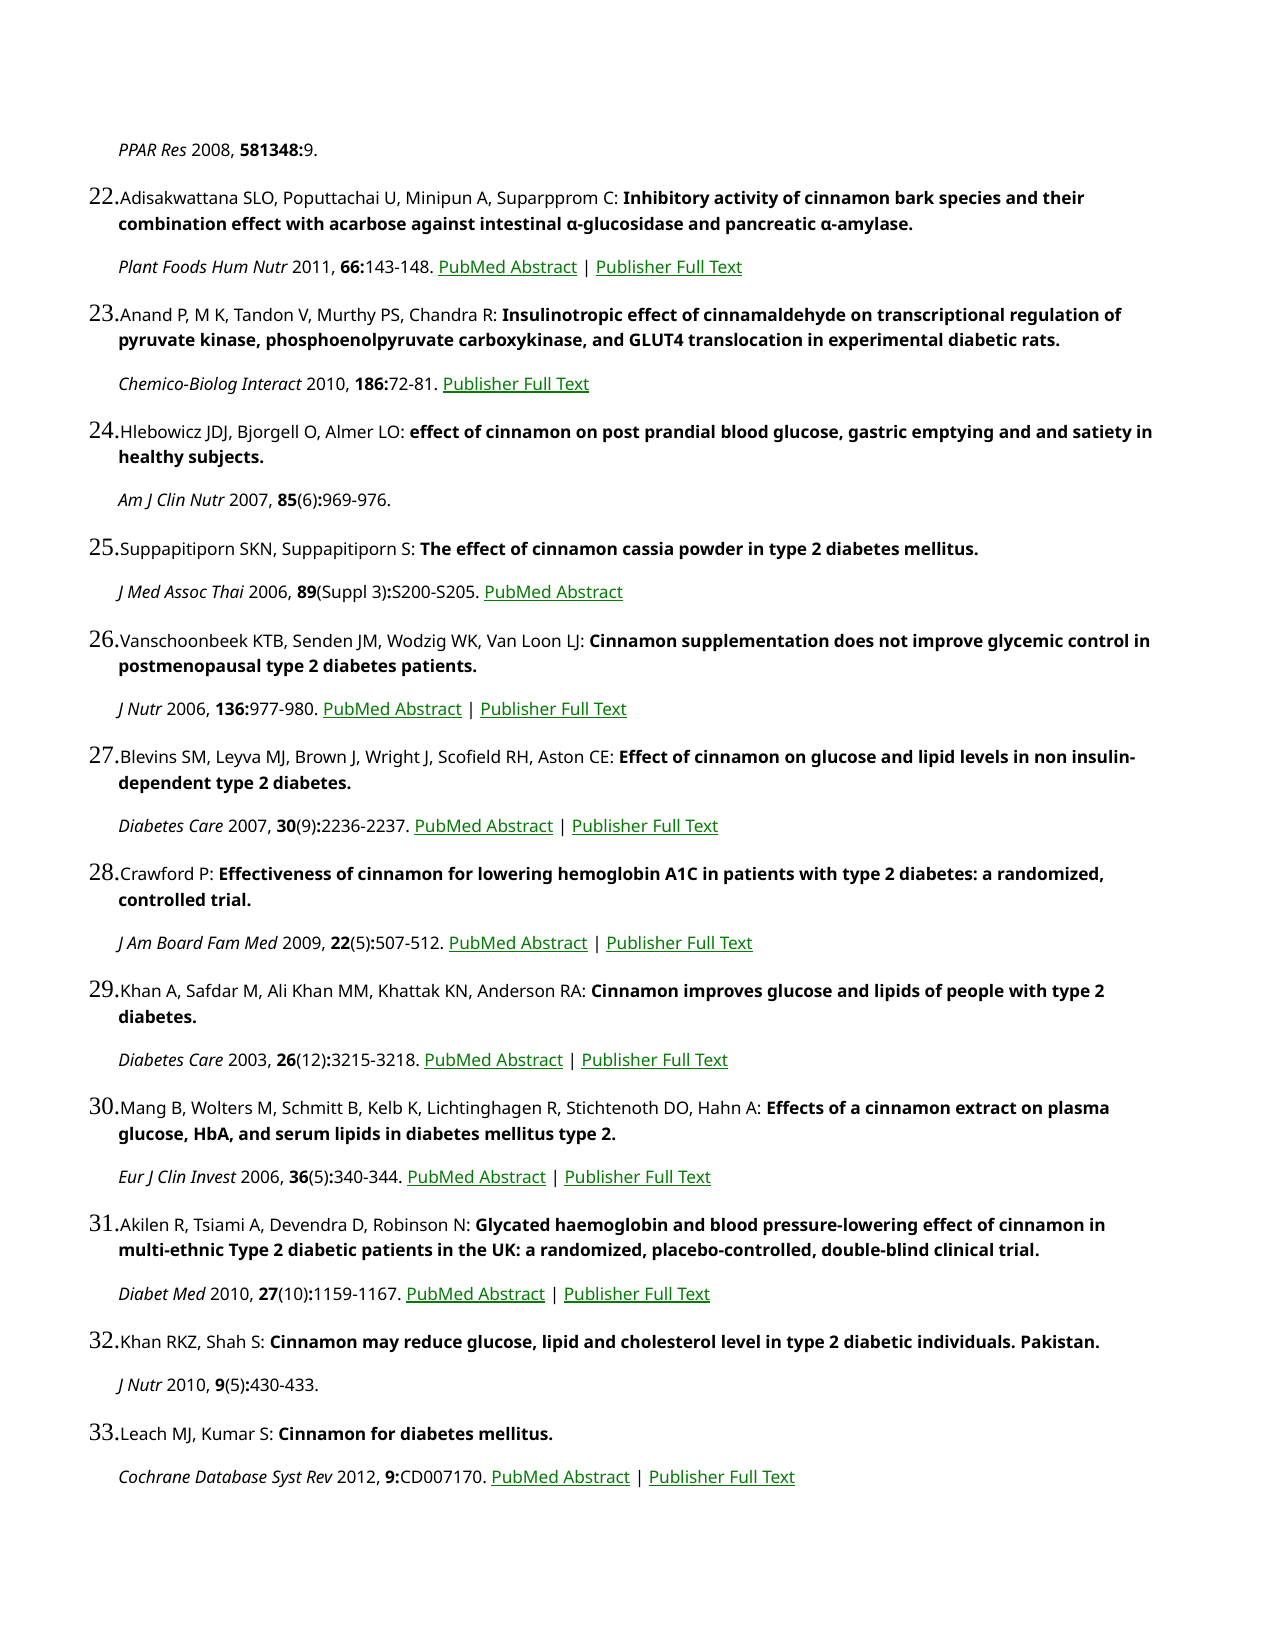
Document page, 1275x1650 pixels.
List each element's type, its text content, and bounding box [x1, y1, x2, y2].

list Khan RKZ, Shah S: Cinnamon may reduce glucose, lipid and cholesterol level in type 2 diabetic individuals. Pakistan. [118, 1325, 1157, 1354]
list Vanschoonbeek KTB, Senden JM, Wodzig WK, Van Loon LJ: Cinnamon supplementation does not improve glycemic control in postmenopausal type 2 diabetes patients. [118, 624, 1157, 677]
list Eur J Clin Invest 2006, 36(5):340-344. PubMed Abstract | Publisher Full Text [118, 1145, 1157, 1208]
list Adisakwattana SLO, Poputtachai U, Minipun A, Suparpprom C: Inhibitory activity of cinnamon bark species and their combination effect with acarbose against intestinal α-glucosidase and pancreatic α-amylase. [118, 181, 1157, 235]
list Cochrane Database Syst Rev 2012, 9:CD007170. PubMed Abstract | Publisher Full Text [118, 1446, 1157, 1509]
list J Nutr 2010, 9(5):430-433. [118, 1354, 1157, 1417]
list Plant Foods Hum Nutr 2011, 66:143-148. PubMed Abstract | Publisher Full Text [118, 235, 1157, 298]
list Hlebowicz JDJ, Bjorgell O, Almer LO: effect of cinnamon on post prandial blood glucose, gastric emptying and and satiety in healthy subjects. [118, 415, 1157, 469]
list Chemico-Biolog Interact 2010, 186:72-81. Publisher Full Text [118, 352, 1157, 415]
list J Nutr 2006, 136:977-980. PubMed Abstract | Publisher Full Text [118, 677, 1157, 741]
list Blevins SM, Leyva MJ, Brown J, Wright J, Scofield RH, Aston CE: Effect of cinnamon on glucose and lipid levels in non insulin-dependent type 2 diabetes. [118, 741, 1157, 794]
list Mang B, Wolters M, Schmitt B, Kelb K, Lichtinghagen R, Stichtenoth DO, Hahn A: Effects of a cinnamon extract on plasma glucose, HbA, and serum lipids in diabetes mellitus type 2. [118, 1091, 1157, 1145]
list Anand P, M K, Tandon V, Murthy PS, Chandra R: Insulinotropic effect of cinnamaldehyde on transcriptional regulation of pyruvate kinase, phosphoenolpyruvate carboxykinase, and GLUT4 translocation in experimental diabetic rats. [118, 298, 1157, 352]
list Suppapitiporn SKN, Suppapitiporn S: The effect of cinnamon cassia powder in type 2 diabetes mellitus. [118, 532, 1157, 561]
list Diabet Med 2010, 27(10):1159-1167. PubMed Abstract | Publisher Full Text [118, 1262, 1157, 1325]
list J Am Board Fam Med 2009, 22(5):507-512. PubMed Abstract | Publisher Full Text [118, 911, 1157, 974]
list Akilen R, Tsiami A, Devendra D, Robinson N: Glycated haemoglobin and blood pressure-lowering effect of cinnamon in multi-ethnic Type 2 diabetic patients in the UK: a randomized, placebo-controlled, double-blind clinical trial. [118, 1208, 1157, 1262]
list Crawford P: Effectiveness of cinnamon for lowering hemoglobin A1C in patients with type 2 diabetes: a randomized, controlled trial. [118, 857, 1157, 911]
list Am J Clin Nutr 2007, 85(6):969-976. [118, 469, 1157, 532]
list J Med Assoc Thai 2006, 89(Suppl 3):S200-S205. PubMed Abstract [118, 561, 1157, 624]
list Diabetes Care 2003, 26(12):3215-3218. PubMed Abstract | Publisher Full Text [118, 1028, 1157, 1091]
list Leach MJ, Kumar S: Cinnamon for diabetes mellitus. [118, 1417, 1157, 1446]
list Diabetes Care 2007, 30(9):2236-2237. PubMed Abstract | Publisher Full Text [118, 794, 1157, 857]
list Khan A, Safdar M, Ali Khan MM, Khattak KN, Anderson RA: Cinnamon improves glucose and lipids of people with type 2 diabetes. [118, 974, 1157, 1028]
list PPAR Res 2008, 581348:9. [118, 118, 1157, 181]
